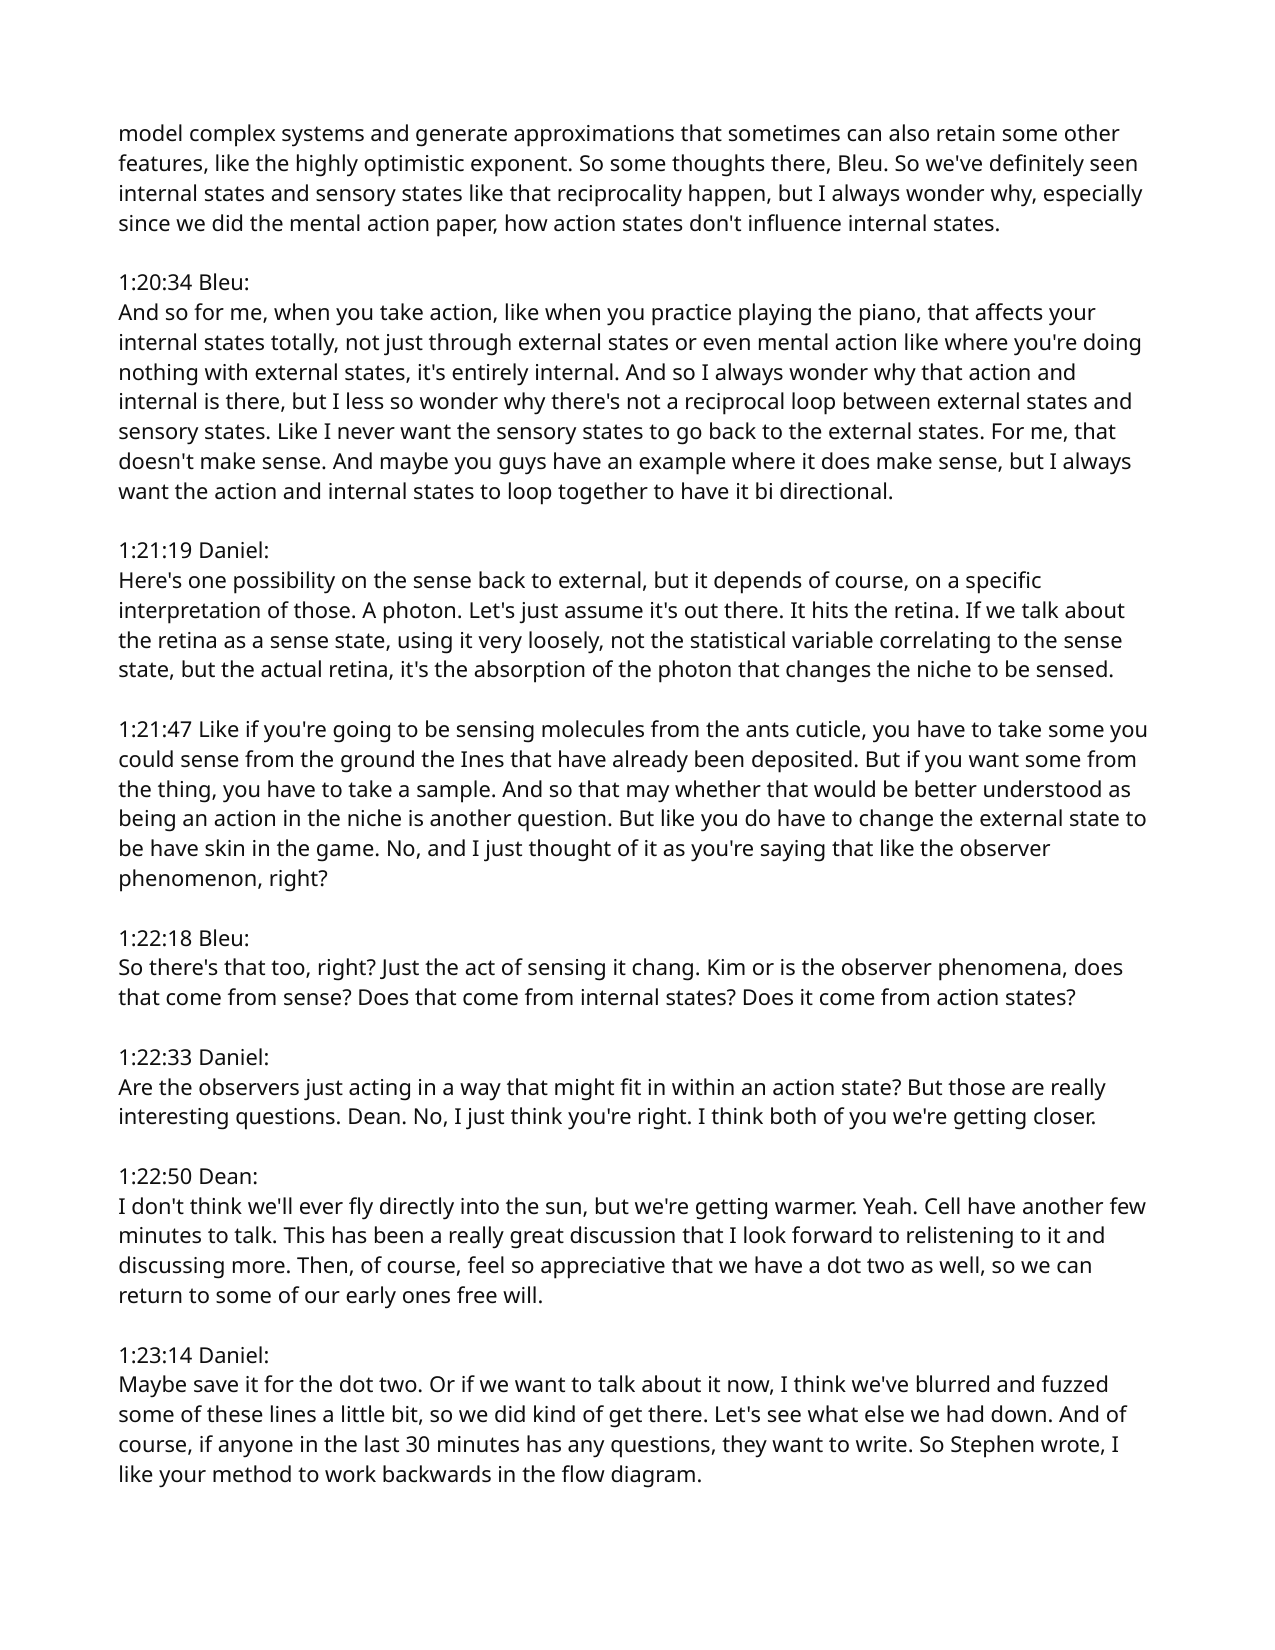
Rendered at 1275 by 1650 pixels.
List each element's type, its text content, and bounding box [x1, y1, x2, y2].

text model complex systems and generate approximations that sometimes can also retain some other features, like the highly optimistic exponent. So some thoughts there, Bleu. So we've definitely seen internal states and sensory states like that reciprocality happen, but I always wonder why, especially since we did the mental action paper, how action states don't influence internal states. 1:20:34 Bleu: And so for me, when you take action, like when you practice playing the piano, that affects your internal states totally, not just through external states or even mental action like where you're doing nothing with external states, it's entirely internal. And so I always wonder why that action and internal is there, but I less so wonder why there's not a reciprocal loop between external states and sensory states. Like I never want the sensory states to go back to the external states. For me, that doesn't make sense. And maybe you guys have an example where it does make sense, but I always want the action and internal states to loop together to have it bi directional. 1:21:19 Daniel: Here's one possibility on the sense back to external, but it depends of course, on a specific interpretation of those. A photon. Let's just assume it's out there. It hits the retina. If we talk about the retina as a sense state, using it very loosely, not the statistical variable correlating to the sense state, but the actual retina, it's the absorption of the photon that changes the niche to be sensed. 1:21:47 Like if you're going to be sensing molecules from the ants cuticle, you have to take some you could sense from the ground the Ines that have already been deposited. But if you want some from the thing, you have to take a sample. And so that may whether that would be better understood as being an action in the niche is another question. But like you do have to change the external state to be have skin in the game. No, and I just thought of it as you're saying that like the observer phenomenon, right? 1:22:18 Bleu: So there's that too, right? Just the act of sensing it chang. Kim or is the observer phenomena, does that come from sense? Does that come from internal states? Does it come from action states? 1:22:33 Daniel: Are the observers just acting in a way that might fit in within an action state? But those are really interesting questions. Dean. No, I just think you're right. I think both of you we're getting closer. 1:22:50 Dean: I don't think we'll ever fly directly into the sun, but we're getting warmer. Yeah. Cell have another few minutes to talk. This has been a really great discussion that I look forward to relistening to it and discussing more. Then, of course, feel so appreciative that we have a dot two as well, so we can return to some of our early ones free will. 1:23:14 Daniel: Maybe save it for the dot two. Or if we want to talk about it now, I think we've blurred and fuzzed some of these lines a little bit, so we did kind of get there. Let's see what else we had down. And of course, if anyone in the last 30 minutes has any questions, they want to write. So Stephen wrote, I like your method to work backwards in the flow diagram. [118, 118, 1157, 1518]
